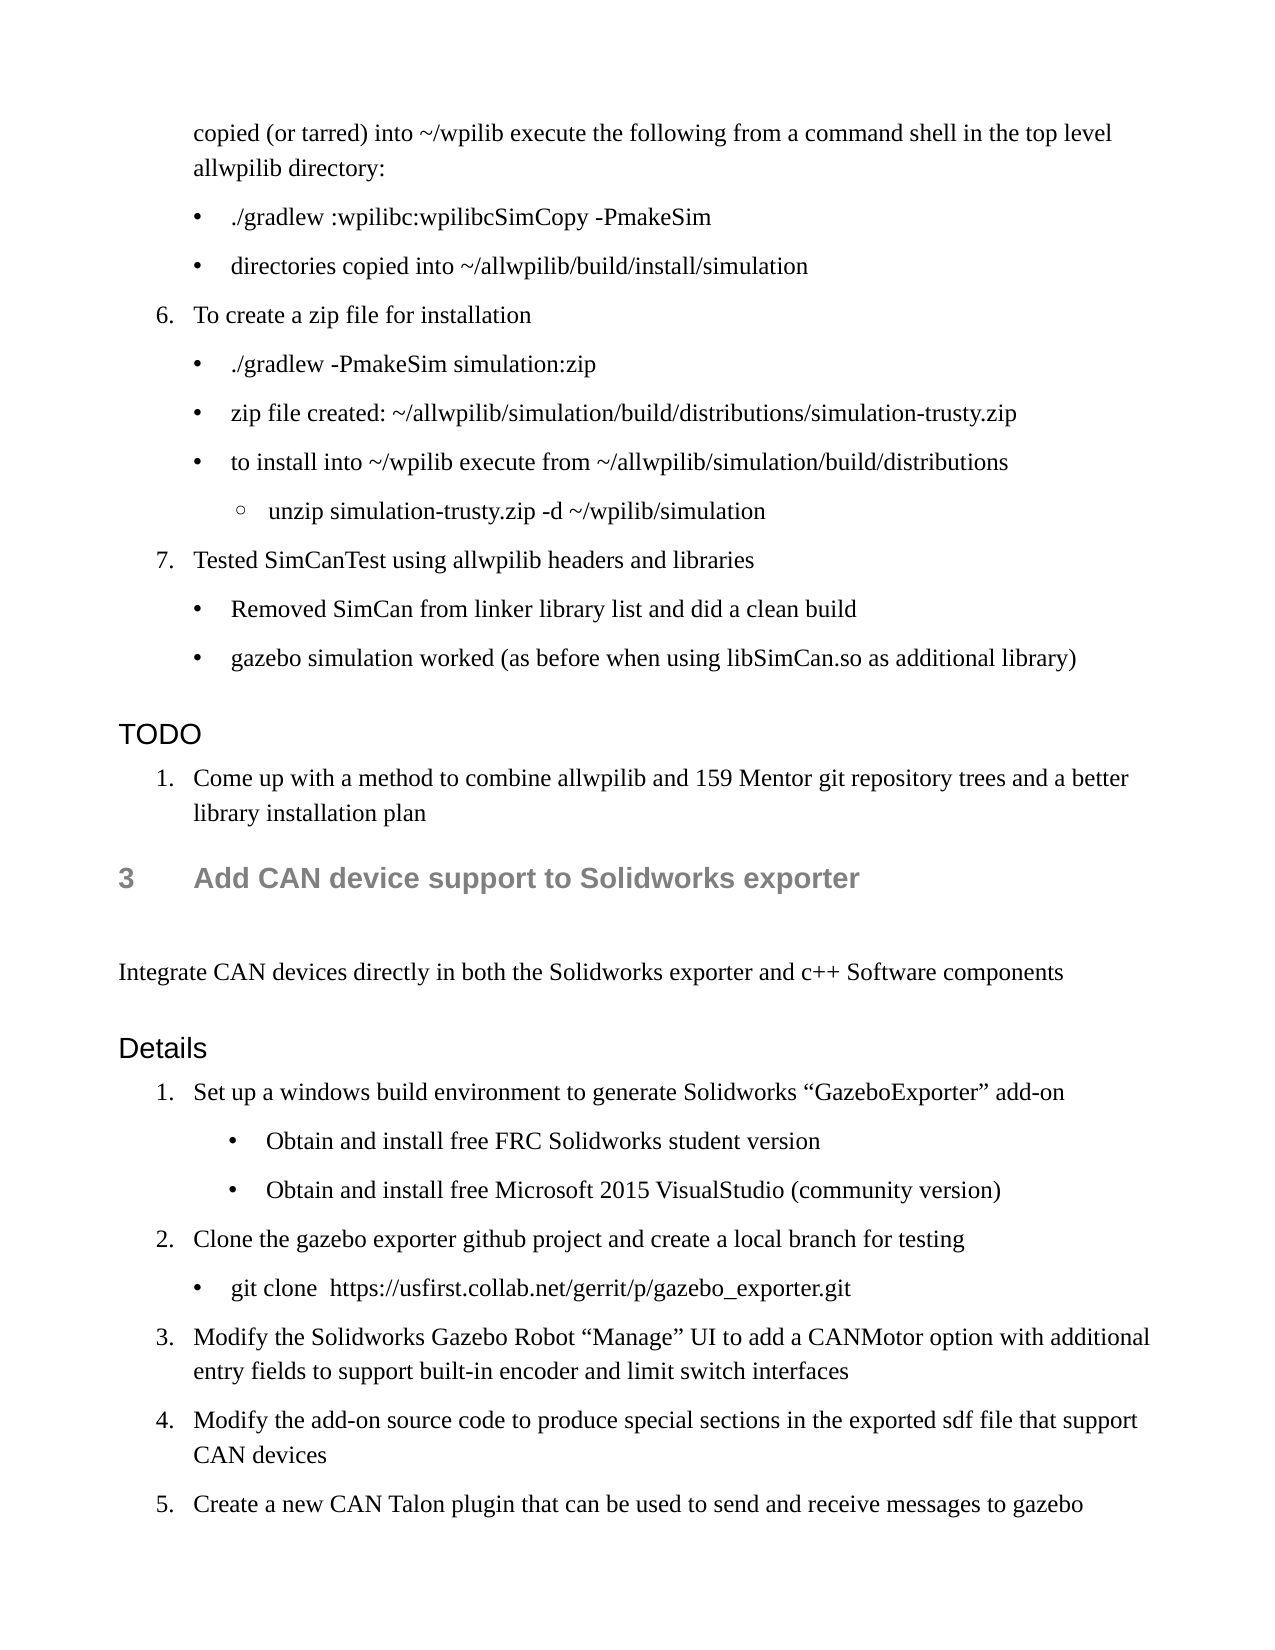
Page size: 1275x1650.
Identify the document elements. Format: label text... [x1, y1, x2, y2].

list Tested SimCanTest using allwpilib headers and libraries [156, 545, 1157, 574]
list git clone https://usfirst.collab.net/gerrit/p/gazebo_exporter.git [193, 1273, 1157, 1302]
list to install into ~/wpilib execute from ~/allwpilib/simulation/build/distributions [193, 447, 1157, 476]
list Come up with a method to combine allwpilib and 159 Mentor git repository trees and a better library installation plan [156, 763, 1157, 827]
list Clone the gazebo exporter github project and create a local branch for testing [156, 1224, 1157, 1253]
list Modify the Solidworks Gazebo Robot “Manage” UI to add a CANMotor option with additional entry fields to support built-in encoder and limit switch interfaces [156, 1322, 1157, 1385]
list Create a new CAN Talon plugin that can be used to send and receive messages to gazebo [156, 1489, 1157, 1518]
text Integrate CAN devices directly in both the Solidworks exporter and c++ Software components [118, 957, 1157, 985]
list Removed SimCan from linker library list and did a clean build [193, 594, 1157, 623]
list Obtain and install free FRC Solidworks student version [228, 1126, 1157, 1154]
subtitle Details [118, 1031, 1157, 1064]
list unzip simulation-trusty.zip -d ~/wpilib/simulation [231, 496, 1157, 525]
list gazebo simulation worked (as before when using libSimCan.so as additional library) [193, 643, 1157, 672]
list Modify the add-on source code to produce special sections in the exported sdf file that support CAN devices [156, 1406, 1157, 1469]
list Obtain and install free Microsoft 2015 VisualStudio (community version) [228, 1175, 1157, 1203]
list ./gradlew -PmakeSim simulation:zip [193, 349, 1157, 378]
list directories copied into ~/allwpilib/build/install/simulation [193, 251, 1157, 279]
subtitle TODO [118, 717, 1157, 751]
subtitle Add CAN device support to Solidworks exporter [118, 861, 1157, 895]
list ./gradlew :wpilibc:wpilibcSimCopy -PmakeSim [193, 202, 1157, 230]
list To create a zip file for installation [156, 300, 1157, 328]
list zip file created: ~/allwpilib/simulation/build/distributions/simulation-trusty.zip [193, 398, 1157, 427]
list Set up a windows build environment to generate Solidworks “GazeboExporter” add-on [156, 1077, 1157, 1105]
list copied (or tarred) into ~/wpilib execute the following from a command shell in the top level allwpilib directory: [156, 118, 1157, 181]
